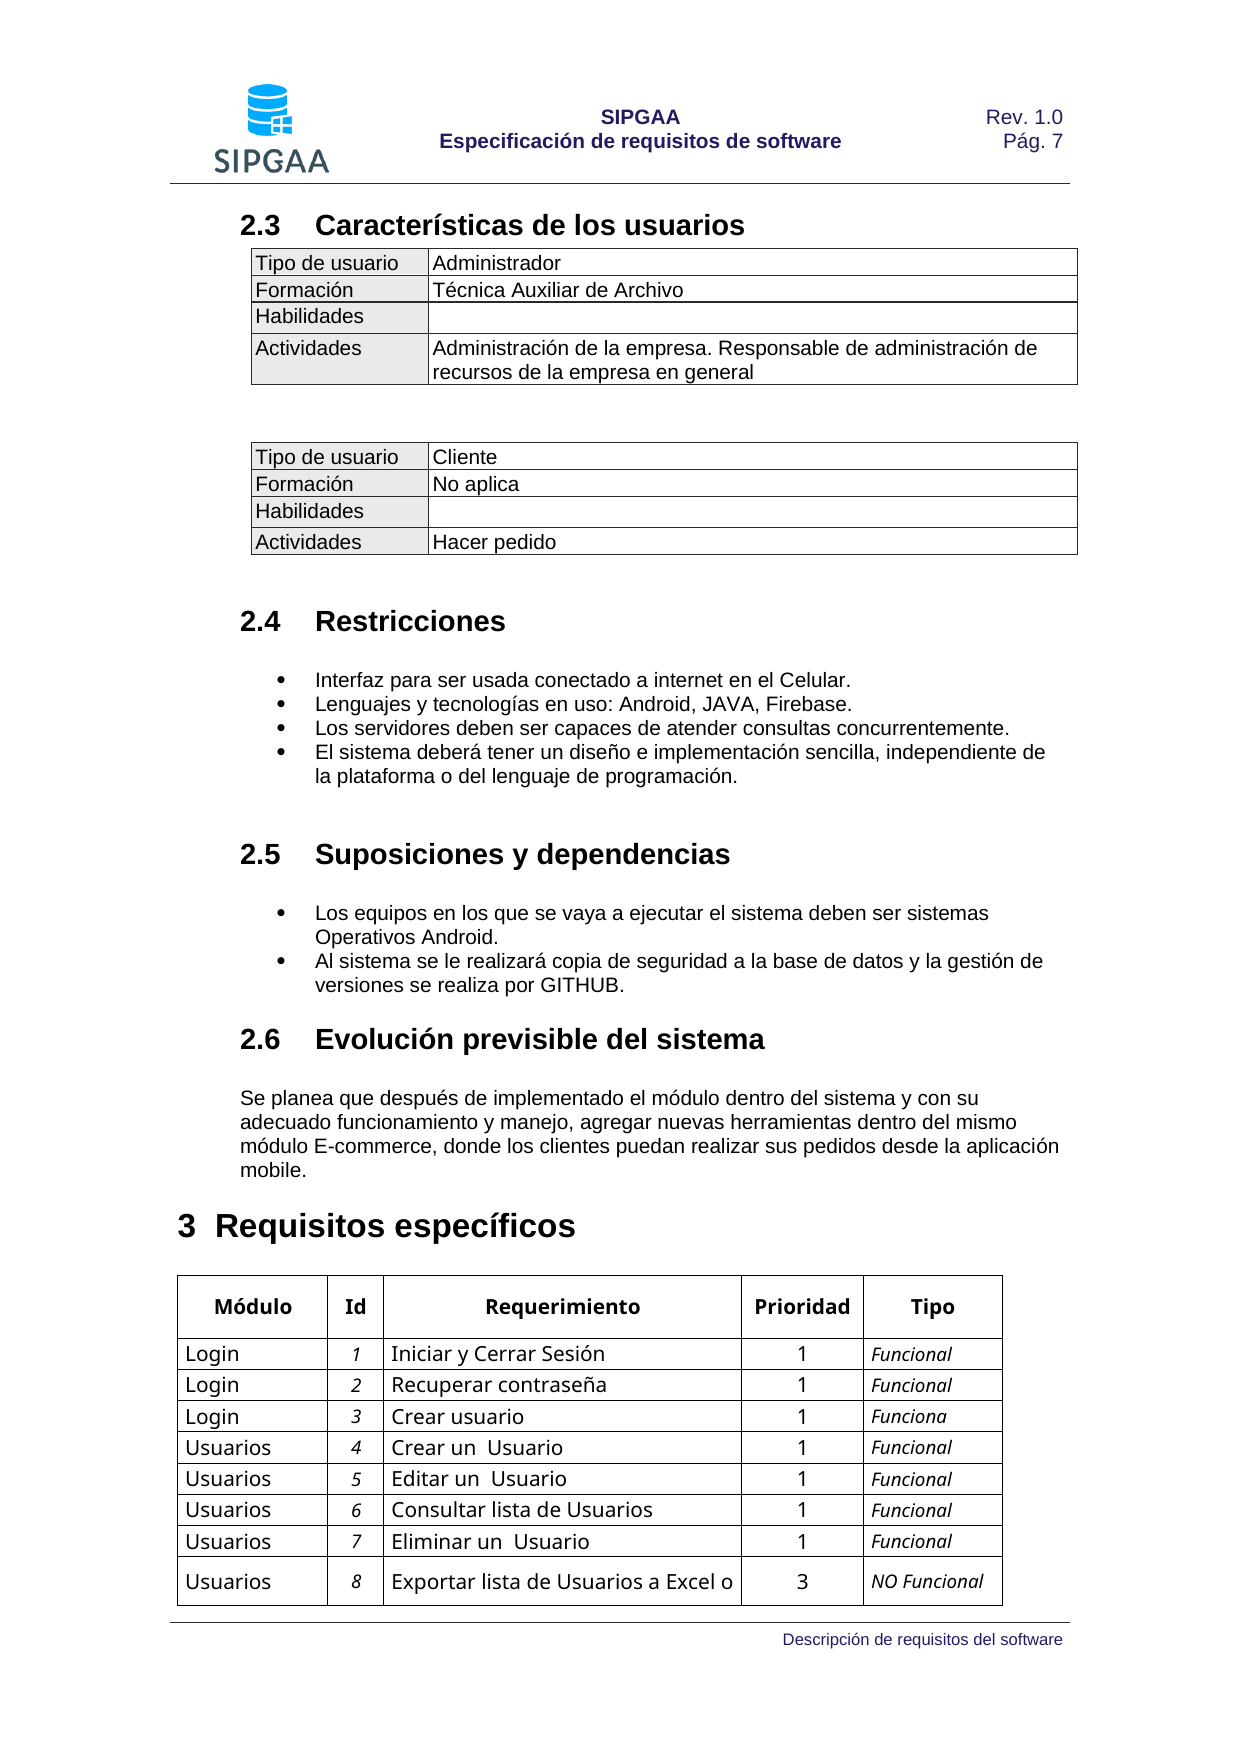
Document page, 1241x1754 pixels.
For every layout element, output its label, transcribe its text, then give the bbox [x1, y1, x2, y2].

table_cell Crear un Usuario [384, 1432, 741, 1462]
subtitle Características de los usuarios [240, 208, 1063, 242]
table_cell [1003, 1463, 1019, 1494]
table_header Tipo de usuario [252, 249, 428, 274]
table_cell 1 [742, 1401, 863, 1431]
text Se planea que después de implementado el módulo dentro del sistema y con su adecuado funcionamiento y manejo, agregar nuevas herramientas dentro del mismo módulo E-commerce, donde los clientes puedan realizar sus pedidos desde la aplicación mobile. [240, 1086, 1063, 1181]
table_cell [1003, 1306, 1019, 1337]
table_cell 8 [328, 1557, 383, 1605]
list Lenguajes y tecnologías en uso: Android, JAVA, Firebase. [277, 692, 1063, 716]
list Los servidores deben ser capaces de atender consultas concurrentemente. [277, 716, 1063, 740]
table_cell Técnica Auxiliar de Archivo [429, 276, 1077, 301]
subtitle Evolución previsible del sistema [240, 1022, 1063, 1055]
table_header Módulo [178, 1276, 327, 1337]
table_cell Eliminar un Usuario [384, 1526, 741, 1556]
table_cell Hacer pedido [429, 528, 1077, 554]
table_cell [1003, 1400, 1019, 1431]
table_cell No aplica [429, 470, 1077, 496]
table_cell Usuarios [178, 1464, 327, 1494]
subtitle Requisitos específicos [177, 1206, 1063, 1245]
table_cell 4 [328, 1432, 383, 1462]
table_header Tipo [864, 1276, 1002, 1337]
table_cell Funcional [864, 1464, 1002, 1494]
table_cell 3 [328, 1401, 383, 1431]
table_cell Funciona [864, 1401, 1002, 1431]
picture [209, 81, 333, 176]
table_cell Funcional [864, 1526, 1002, 1556]
list Los equipos en los que se vaya a ejecutar el sistema deben ser sistemas Operativos Android. [277, 901, 1063, 949]
table_cell 3 [742, 1557, 863, 1605]
table_cell Login [178, 1401, 327, 1431]
table_cell Administración de la empresa. Responsable de administración de recursos de la empresa en general [429, 334, 1077, 384]
table_cell Editar un Usuario [384, 1464, 741, 1494]
table_cell Login [178, 1339, 327, 1369]
table_cell 2 [328, 1370, 383, 1400]
table_header Administrador [429, 249, 1077, 274]
table_cell Usuarios [178, 1432, 327, 1462]
table_cell Funcional [864, 1432, 1002, 1462]
table_header Cliente [429, 443, 1077, 469]
table_cell 1 [742, 1495, 863, 1525]
table_cell 1 [742, 1339, 863, 1369]
table_cell Recuperar contraseña [384, 1370, 741, 1400]
table_cell Usuarios [178, 1557, 327, 1605]
list Interfaz para ser usada conectado a internet en el Celular. [277, 668, 1063, 692]
table_cell 1 [742, 1464, 863, 1494]
table_cell Crear usuario [384, 1401, 741, 1431]
table_cell 1 [328, 1339, 383, 1369]
list El sistema deberá tener un diseño e implementación sencilla, independiente de la plataforma o del lenguaje de programación. [277, 740, 1063, 788]
table_cell Usuarios [178, 1526, 327, 1556]
table_cell [429, 497, 1077, 527]
table_cell Actividades [252, 528, 428, 554]
table_cell [1003, 1525, 1019, 1556]
table_cell 1 [742, 1370, 863, 1400]
subtitle Restricciones [240, 604, 1063, 638]
table_header Id [328, 1276, 383, 1337]
table_cell NO Funcional [864, 1557, 1002, 1605]
table_cell Formación [252, 470, 428, 496]
table_cell Login [178, 1370, 327, 1400]
table_header Requerimiento [384, 1276, 741, 1337]
list Al sistema se le realizará copia de seguridad a la base de datos y la gestión de versiones se realiza por GITHUB. [277, 949, 1063, 997]
table_cell [1003, 1431, 1019, 1462]
table_cell Funcional [864, 1495, 1002, 1525]
table_cell 1 [742, 1432, 863, 1462]
table_header Prioridad [742, 1276, 863, 1337]
subtitle Suposiciones y dependencias [240, 837, 1063, 871]
table_cell Iniciar y Cerrar Sesión [384, 1339, 741, 1369]
table_cell 1 [742, 1526, 863, 1556]
table_header [1003, 1275, 1019, 1306]
table_cell Funcional [864, 1370, 1002, 1400]
table_cell [1003, 1338, 1019, 1369]
table_cell [1003, 1369, 1019, 1400]
table_cell [429, 303, 1077, 333]
table_cell 7 [328, 1526, 383, 1556]
table_header Tipo de usuario [252, 443, 428, 469]
table_cell [1003, 1494, 1019, 1525]
table_cell Exportar lista de Usuarios a Excel o [384, 1557, 741, 1605]
table_cell Habilidades [252, 497, 428, 527]
table_cell Consultar lista de Usuarios [384, 1495, 741, 1525]
table_cell 6 [328, 1495, 383, 1525]
table_cell Funcional [864, 1339, 1002, 1369]
table_cell Usuarios [178, 1495, 327, 1525]
table_cell Formación [252, 276, 428, 301]
table_cell 5 [328, 1464, 383, 1494]
table_cell [1003, 1556, 1019, 1605]
table_cell Actividades [252, 334, 428, 384]
table_cell Habilidades [252, 303, 428, 333]
